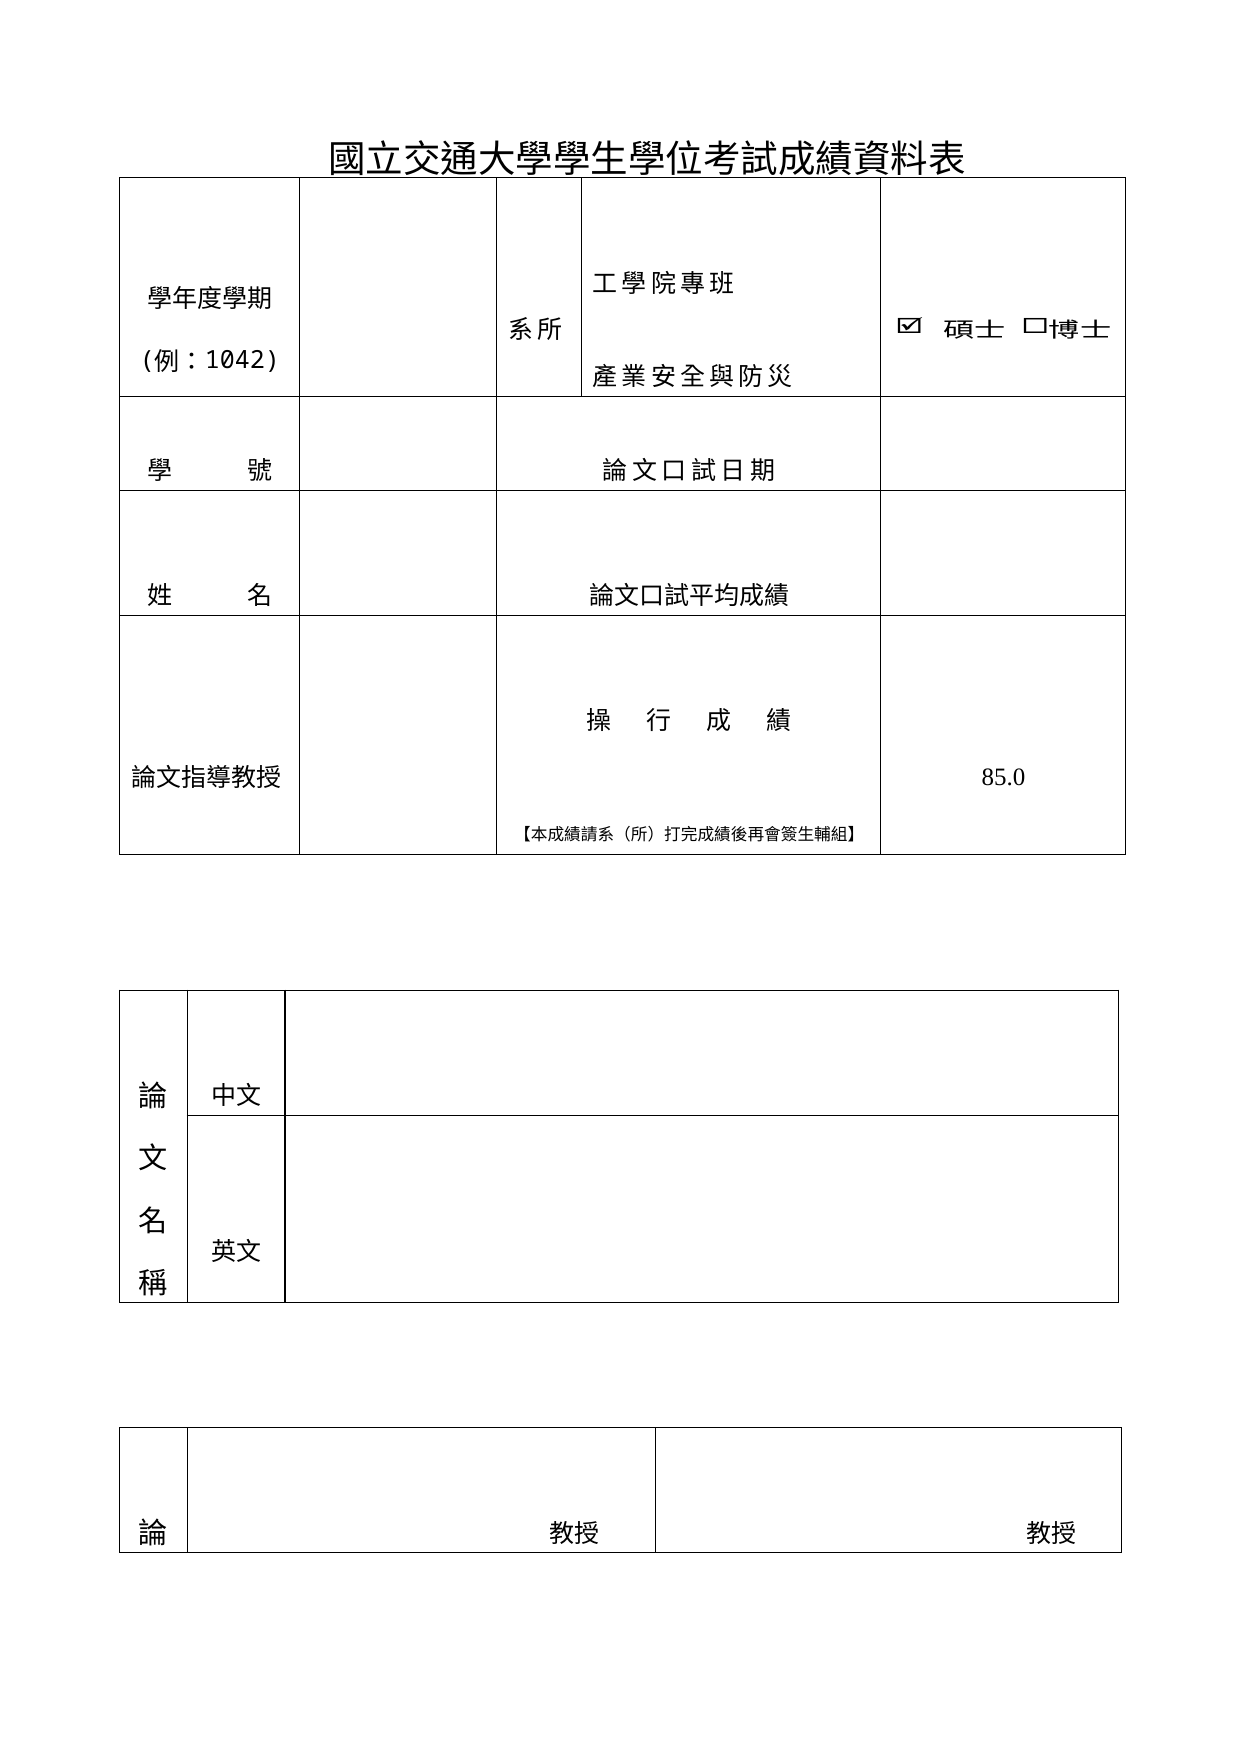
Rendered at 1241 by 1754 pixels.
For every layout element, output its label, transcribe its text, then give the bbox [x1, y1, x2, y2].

table_header [300, 178, 496, 396]
table_cell [300, 397, 496, 489]
table_header [286, 991, 1118, 1114]
table_cell [300, 616, 496, 854]
table_header  碩士 博士 [881, 178, 1125, 396]
table_cell 論文指導教授 [120, 616, 299, 854]
table_cell 85.0 [881, 616, 1125, 854]
table_cell 操 行 成 績 【本成績請系（所）打完成績後再會簽生輔組】 [497, 616, 880, 854]
table_cell 論文口試日期 [497, 397, 880, 489]
text 國立交通大學學生學位考試成績資料表 [131, 114, 1162, 177]
table_cell [286, 1116, 1118, 1302]
table_cell 學 號 [120, 397, 299, 489]
table_cell [881, 491, 1125, 614]
table_header 中文 [188, 991, 284, 1114]
table_header 論 [120, 1428, 187, 1552]
table_cell 英文 [188, 1116, 284, 1302]
table_header 工學院專班 產業安全與防災 [582, 178, 880, 396]
table_header 論文名稱 [120, 991, 187, 1302]
table_cell 姓 名 [120, 491, 299, 614]
table_cell [881, 397, 1125, 489]
table_header 教授 [188, 1428, 655, 1552]
table_cell [300, 491, 496, 614]
table_header 學年度學期(例：1042) [120, 178, 299, 396]
table_cell 論文口試平均成績 [497, 491, 880, 614]
table_header 系所 [497, 178, 581, 396]
table_header 教授 [656, 1428, 1121, 1552]
